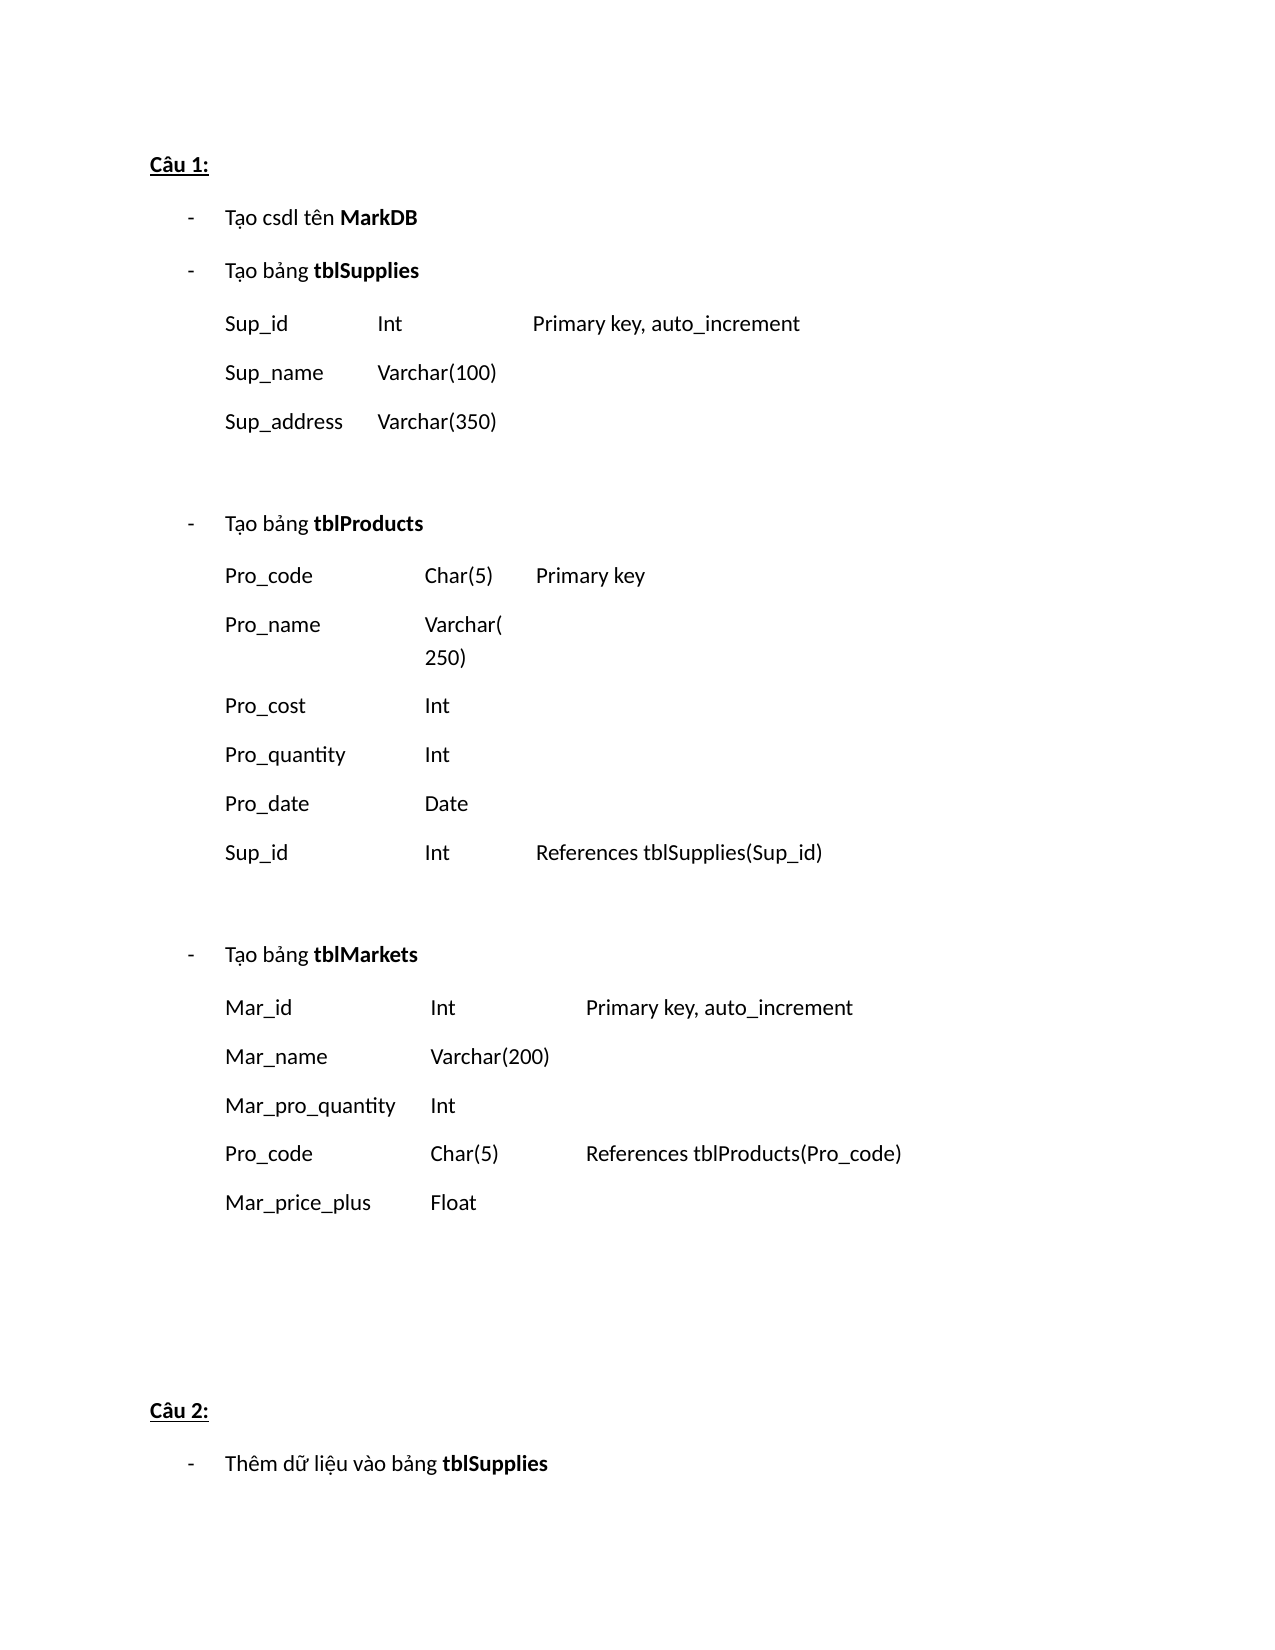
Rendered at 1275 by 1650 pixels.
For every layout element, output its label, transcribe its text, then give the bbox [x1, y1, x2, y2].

table_cell Int [419, 1091, 574, 1139]
table_cell [525, 611, 847, 692]
table_cell Sup_id [214, 838, 413, 887]
table_header Mar_id [214, 993, 419, 1042]
table_cell Sup_name [214, 358, 366, 407]
table_cell Pro_name [214, 611, 413, 692]
table_cell Mar_name [214, 1042, 419, 1091]
table_header Primary key [525, 562, 847, 611]
table_cell Varchar(250) [413, 611, 524, 692]
table_cell Int [413, 740, 524, 789]
table_cell [521, 407, 827, 456]
list Thêm dữ liệu vào bảng tblSupplies [187, 1449, 1125, 1477]
table_cell Pro_cost [214, 692, 413, 740]
table_cell Pro_date [214, 789, 413, 838]
table_header Pro_code [214, 562, 413, 611]
table_cell Mar_price_plus [214, 1189, 419, 1237]
list Tạo csdl tên MarkDB [187, 203, 1125, 231]
list Tạo bảng tblMarkets [187, 940, 1125, 968]
table_cell [525, 789, 847, 838]
table_cell [575, 1042, 927, 1091]
table_cell [575, 1091, 927, 1139]
table_header Sup_id [214, 309, 366, 358]
table_header Primary key, auto_increment [521, 309, 827, 358]
table_cell References tblSupplies(Sup_id) [525, 838, 847, 887]
list Tạo bảng tblSupplies [187, 256, 1125, 284]
table_header Primary key, auto_increment [575, 993, 927, 1042]
table_cell Mar_pro_quantity [214, 1091, 419, 1139]
table_cell References tblProducts(Pro_code) [575, 1140, 927, 1188]
table_cell [525, 740, 847, 789]
table_cell Char(5) [419, 1140, 574, 1188]
table_cell Pro_code [214, 1140, 419, 1188]
table_cell Varchar(100) [366, 358, 521, 407]
table_cell Sup_address [214, 407, 366, 456]
table_cell Varchar(350) [366, 407, 521, 456]
table_cell Int [413, 692, 524, 740]
table_cell Int [413, 838, 524, 887]
table_header Char(5) [413, 562, 524, 611]
table_cell Date [413, 789, 524, 838]
table_header Int [366, 309, 521, 358]
text Câu 1: [150, 150, 1125, 178]
table_cell [525, 692, 847, 740]
table_cell Float [419, 1189, 574, 1237]
table_cell [521, 358, 827, 407]
table_cell Pro_quantity [214, 740, 413, 789]
text Câu 2: [150, 1396, 1125, 1424]
list Tạo bảng tblProducts [187, 509, 1125, 537]
table_cell Varchar(200) [419, 1042, 574, 1091]
table_header Int [419, 993, 574, 1042]
table_cell [575, 1189, 927, 1237]
